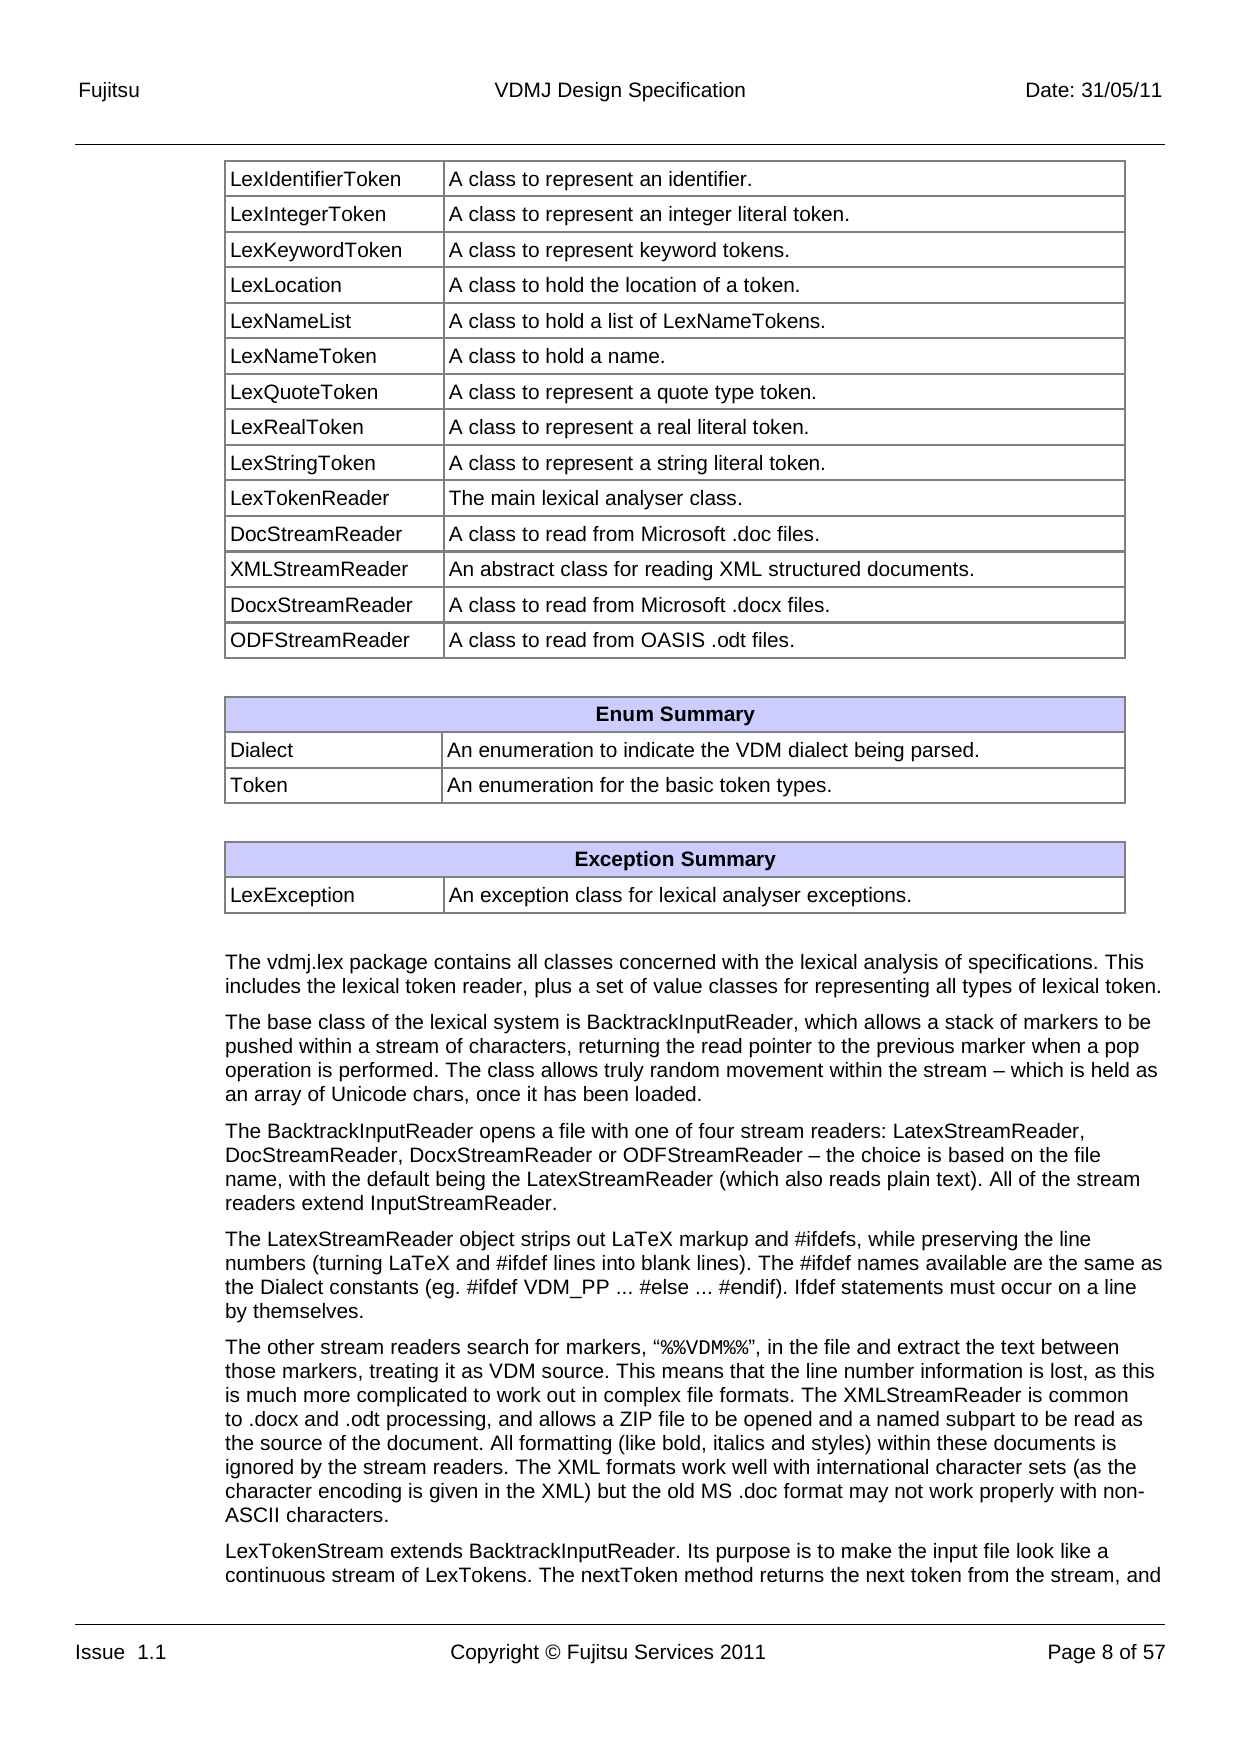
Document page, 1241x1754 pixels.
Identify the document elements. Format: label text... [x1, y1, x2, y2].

table_cell An exception class for lexical analyser exceptions. [445, 878, 1124, 912]
table_cell A class to hold a name. [445, 339, 1124, 373]
table_cell An abstract class for reading XML structured documents. [445, 553, 1124, 586]
table_cell ODFStreamReader [226, 624, 443, 657]
table_cell LexRealToken [226, 410, 443, 444]
table_cell LexQuoteToken [226, 375, 443, 408]
text The BacktrackInputReader opens a file with one of four stream readers: LatexStreamReader, DocStreamReader, DocxStreamReader or ODFStreamReader – the choice is based on the file name, with the default being the LatexStreamReader (which also reads plain text). All of the stream readers extend InputStreamReader. [225, 1119, 1165, 1215]
table_cell Token [226, 769, 441, 802]
text LexTokenStream extends BacktrackInputReader. Its purpose is to make the input file look like a continuous stream of LexTokens. The nextToken method returns the next token from the stream, and [225, 1540, 1165, 1588]
table_cell DocxStreamReader [226, 588, 443, 621]
table_cell A class to read from Microsoft .doc files. [445, 517, 1124, 550]
text The other stream readers search for markers, “%%VDM%%”, in the file and extract the text between those markers, treating it as VDM source. This means that the line number information is lost, as this is much more complicated to work out in complex file formats. The XMLStreamReader is common to .docx and .odt processing, and allows a ZIP file to be opened and a named subpart to be read as the source of the document. All formatting (like bold, italics and styles) within these documents is ignored by the stream readers. The XML formats work well with international character sets (as the character encoding is given in the XML) but the old MS .doc format may not work properly with non-ASCII characters. [225, 1336, 1165, 1527]
table_cell Dialect [226, 733, 441, 767]
table_cell A class to represent a string literal token. [445, 446, 1124, 479]
text The vdmj.lex package contains all classes concerned with the lexical analysis of specifications. This includes the lexical token reader, plus a set of value classes for representing all types of lexical token. [225, 950, 1165, 998]
table_cell LexIntegerToken [226, 197, 443, 231]
table_cell LexNameToken [226, 339, 443, 373]
table_cell A class to hold the location of a token. [445, 268, 1124, 302]
table_cell LexLocation [226, 268, 443, 302]
table_cell LexTokenReader [226, 481, 443, 515]
table_cell A class to represent an identifier. [445, 162, 1124, 195]
table_cell The main lexical analyser class. [445, 481, 1124, 515]
table_header Exception Summary [226, 843, 1124, 876]
table_cell DocStreamReader [226, 517, 443, 550]
table_cell An enumeration for the basic token types. [443, 769, 1124, 802]
table_cell A class to represent keyword tokens. [445, 233, 1124, 266]
table_cell A class to read from OASIS .odt files. [445, 624, 1124, 657]
table_cell A class to read from Microsoft .docx files. [445, 588, 1124, 621]
table_cell LexException [226, 878, 443, 912]
table_cell A class to represent a real literal token. [445, 410, 1124, 444]
table_cell A class to represent an integer literal token. [445, 197, 1124, 231]
table_cell A class to represent a quote type token. [445, 375, 1124, 408]
table_cell LexNameList [226, 304, 443, 337]
table_cell An enumeration to indicate the VDM dialect being parsed. [443, 733, 1124, 767]
table_cell XMLStreamReader [226, 553, 443, 586]
table_header Enum Summary [226, 698, 1124, 731]
text The base class of the lexical system is BacktrackInputReader, which allows a stack of markers to be pushed within a stream of characters, returning the read pointer to the previous marker when a pop operation is performed. The class allows truly random movement within the stream – which is held as an array of Unicode chars, once it has been loaded. [225, 1011, 1165, 1106]
table_cell LexKeywordToken [226, 233, 443, 266]
table_cell LexStringToken [226, 446, 443, 479]
table_cell A class to hold a list of LexNameTokens. [445, 304, 1124, 337]
text The LatexStreamReader object strips out LaTeX markup and #ifdefs, while preserving the line numbers (turning LaTeX and #ifdef lines into blank lines). The #ifdef names available are the same as the Dialect constants (eg. #ifdef VDM_PP ... #else ... #endif). Ifdef statements must occur on a line by themselves. [225, 1227, 1165, 1323]
table_cell LexIdentifierToken [226, 162, 443, 195]
